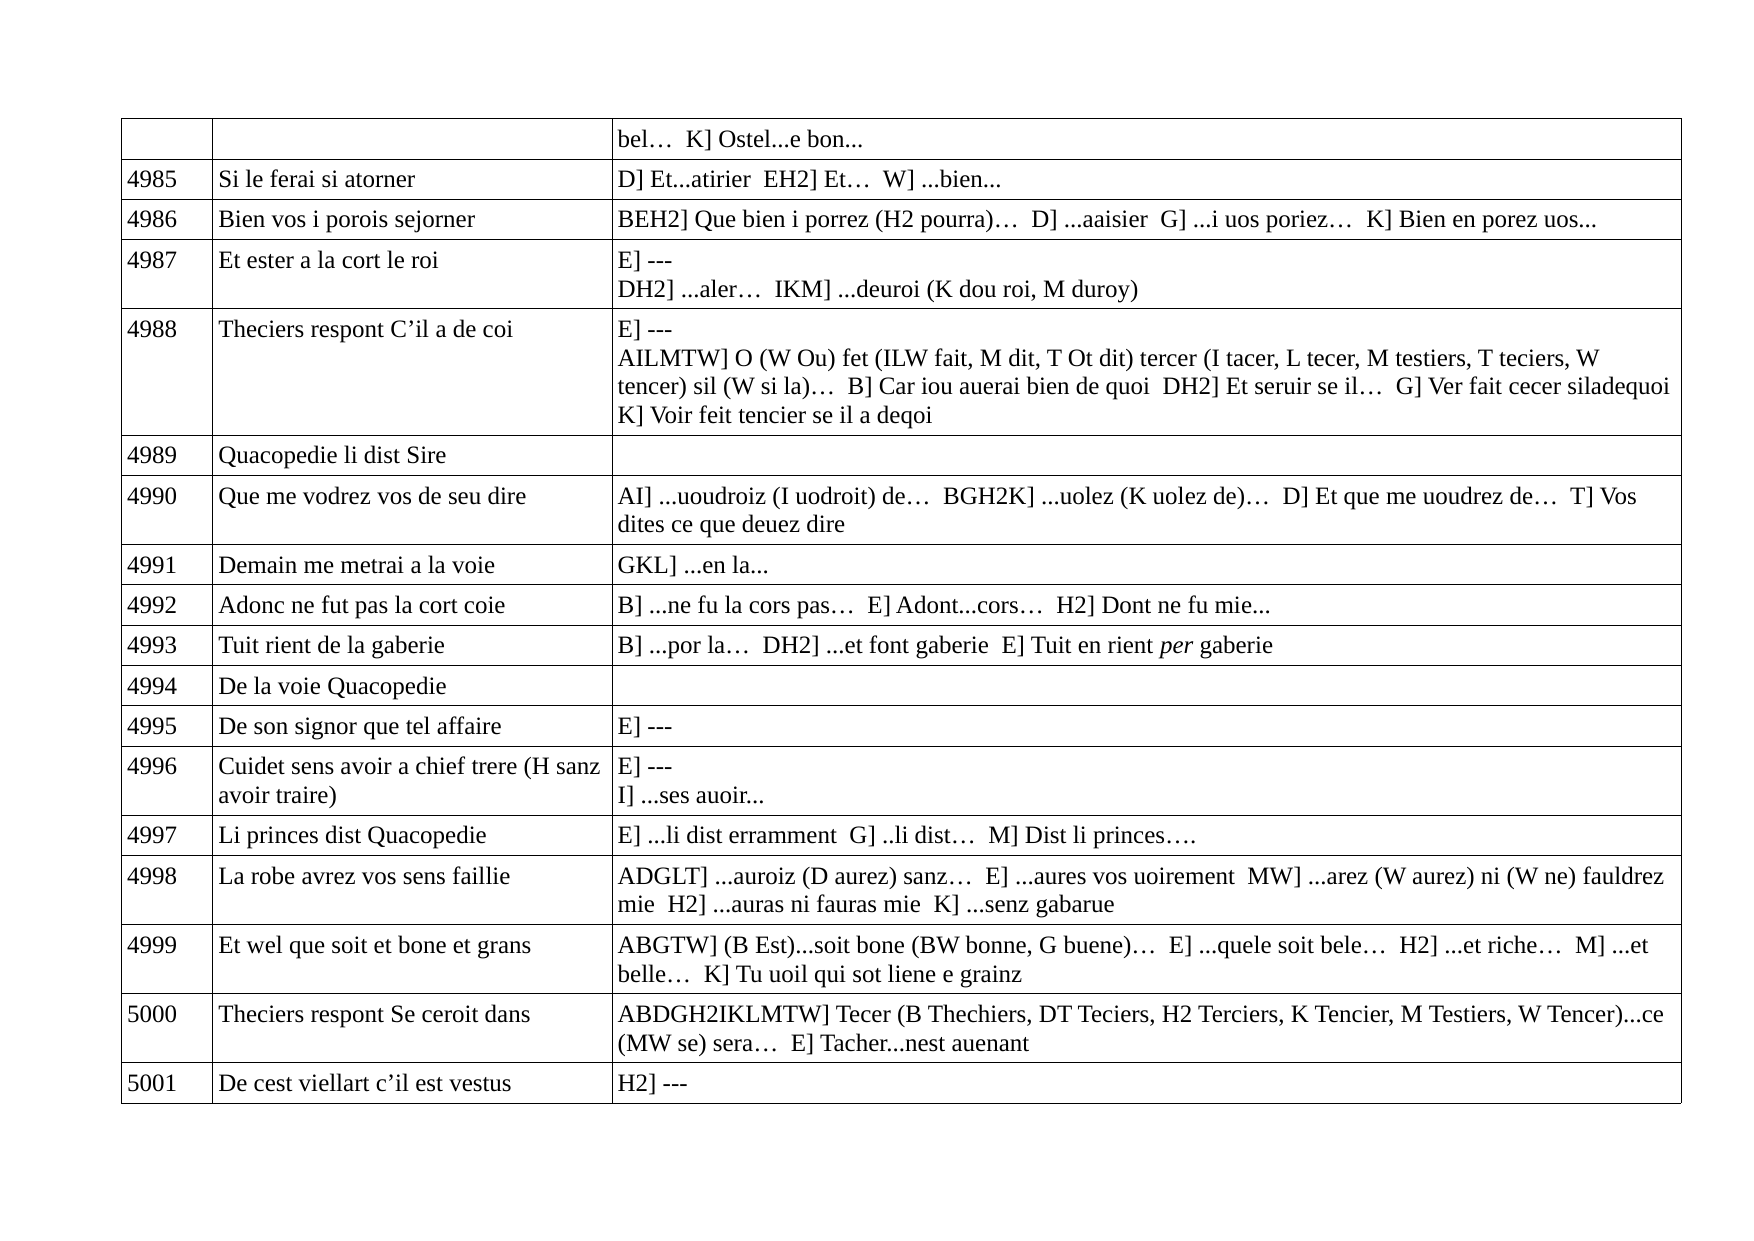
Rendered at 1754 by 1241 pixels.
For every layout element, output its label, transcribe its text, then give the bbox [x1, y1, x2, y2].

table_cell Cuidet sens avoir a chief trere (H sanz avoir traire) [213, 747, 612, 815]
table_cell E] --- AILMTW] O (W Ou) fet (ILW fait, M dit, T Ot dit) tercer (I tacer, L tecer, M testiers, T teciers, W tencer) sil (W si la)… B] Car iou auerai bien de quoi DH2] Et seruir se il… G] Ver fait cecer siladequoi K] Voir feit tencier se il a deqoi [613, 309, 1681, 435]
table_cell [122, 119, 212, 158]
table_cell ADGLT] ...auroiz (D aurez) sanz… E] ...aures vos uoirement MW] ...arez (W aurez) ni (W ne) fauldrez mie H2] ...auras ni fauras mie K] ...senz gabarue [613, 856, 1681, 924]
table_cell E] --- [613, 706, 1681, 746]
table_cell ABGTW] (B Est)...soit bone (BW bonne, G buene)… E] ...quele soit bele… H2] ...et riche… M] ...et belle… K] Tu uoil qui sot liene e grainz [613, 925, 1681, 993]
table_cell GKL] ...en la... [613, 545, 1681, 584]
table_cell D] Et...atirier EH2] Et… W] ...bien... [613, 160, 1681, 199]
table_cell 5000 [122, 994, 212, 1062]
table_cell [613, 436, 1681, 475]
table_cell 4998 [122, 856, 212, 924]
table_cell E] --- DH2] ...aler… IKM] ...deuroi (K dou roi, M duroy) [613, 240, 1681, 308]
table_cell Theciers respont C’il a de coi [213, 309, 612, 435]
table_cell Si le ferai si atorner [213, 160, 612, 199]
table_cell Et wel que soit et bone et grans [213, 925, 612, 993]
table_cell bel… K] Ostel...e bon... [613, 119, 1681, 158]
table_cell Demain me metrai a la voie [213, 545, 612, 584]
table_cell 4989 [122, 436, 212, 475]
table_cell Bien vos i porois sejorner [213, 200, 612, 239]
table_cell AI] ...uoudroiz (I uodroit) de… BGH2K] ...uolez (K uolez de)… D] Et que me uoudrez de… T] Vos dites ce que deuez dire [613, 476, 1681, 544]
table_cell 4994 [122, 666, 212, 705]
table_cell 4993 [122, 626, 212, 665]
table_cell 4986 [122, 200, 212, 239]
table_cell B] ...por la… DH2] ...et font gaberie E] Tuit en rient per gaberie [613, 626, 1681, 665]
table_cell 4987 [122, 240, 212, 308]
table_cell 4992 [122, 585, 212, 625]
table_cell 4999 [122, 925, 212, 993]
table_cell 4985 [122, 160, 212, 199]
table_cell 4995 [122, 706, 212, 746]
table_cell 4997 [122, 816, 212, 855]
table_cell Que me vodrez vos de seu dire [213, 476, 612, 544]
table_cell ABDGH2IKLMTW] Tecer (B Thechiers, DT Teciers, H2 Terciers, K Tencier, M Testiers, W Tencer)...ce (MW se) sera… E] Tacher...nest auenant [613, 994, 1681, 1062]
table_cell BEH2] Que bien i porrez (H2 pourra)… D] ...aaisier G] ...i uos poriez… K] Bien en porez uos... [613, 200, 1681, 239]
table_cell Tuit rient de la gaberie [213, 626, 612, 665]
table_cell [613, 666, 1681, 705]
table_cell 4990 [122, 476, 212, 544]
table_cell Quacopedie li dist Sire [213, 436, 612, 475]
table_cell H2] [613, 1063, 1681, 1102]
table_cell Theciers respont Se ceroit dans [213, 994, 612, 1062]
table_cell De la voie Quacopedie [213, 666, 612, 705]
table_cell Li princes dist Quacopedie [213, 816, 612, 855]
table_cell 4991 [122, 545, 212, 584]
table_cell Et ester a la cort le roi [213, 240, 612, 308]
table_cell La robe avrez vos sens faillie [213, 856, 612, 924]
table_cell Adonc ne fut pas la cort coie [213, 585, 612, 625]
table_cell 4988 [122, 309, 212, 435]
table_cell B] ...ne fu la cors pas… E] Adont...cors… H2] Dont ne fu mie... [613, 585, 1681, 625]
table_cell 5001 [122, 1063, 212, 1102]
table_cell De son signor que tel affaire [213, 706, 612, 746]
table_cell E] ...li dist erramment G] ..li dist… M] Dist li princes…. [613, 816, 1681, 855]
table_cell [213, 119, 612, 158]
table_cell E] --- I] ...ses auoir... [613, 747, 1681, 815]
table_cell De cest viellart c’il est vestus [213, 1063, 612, 1102]
table_cell 4996 [122, 747, 212, 815]
